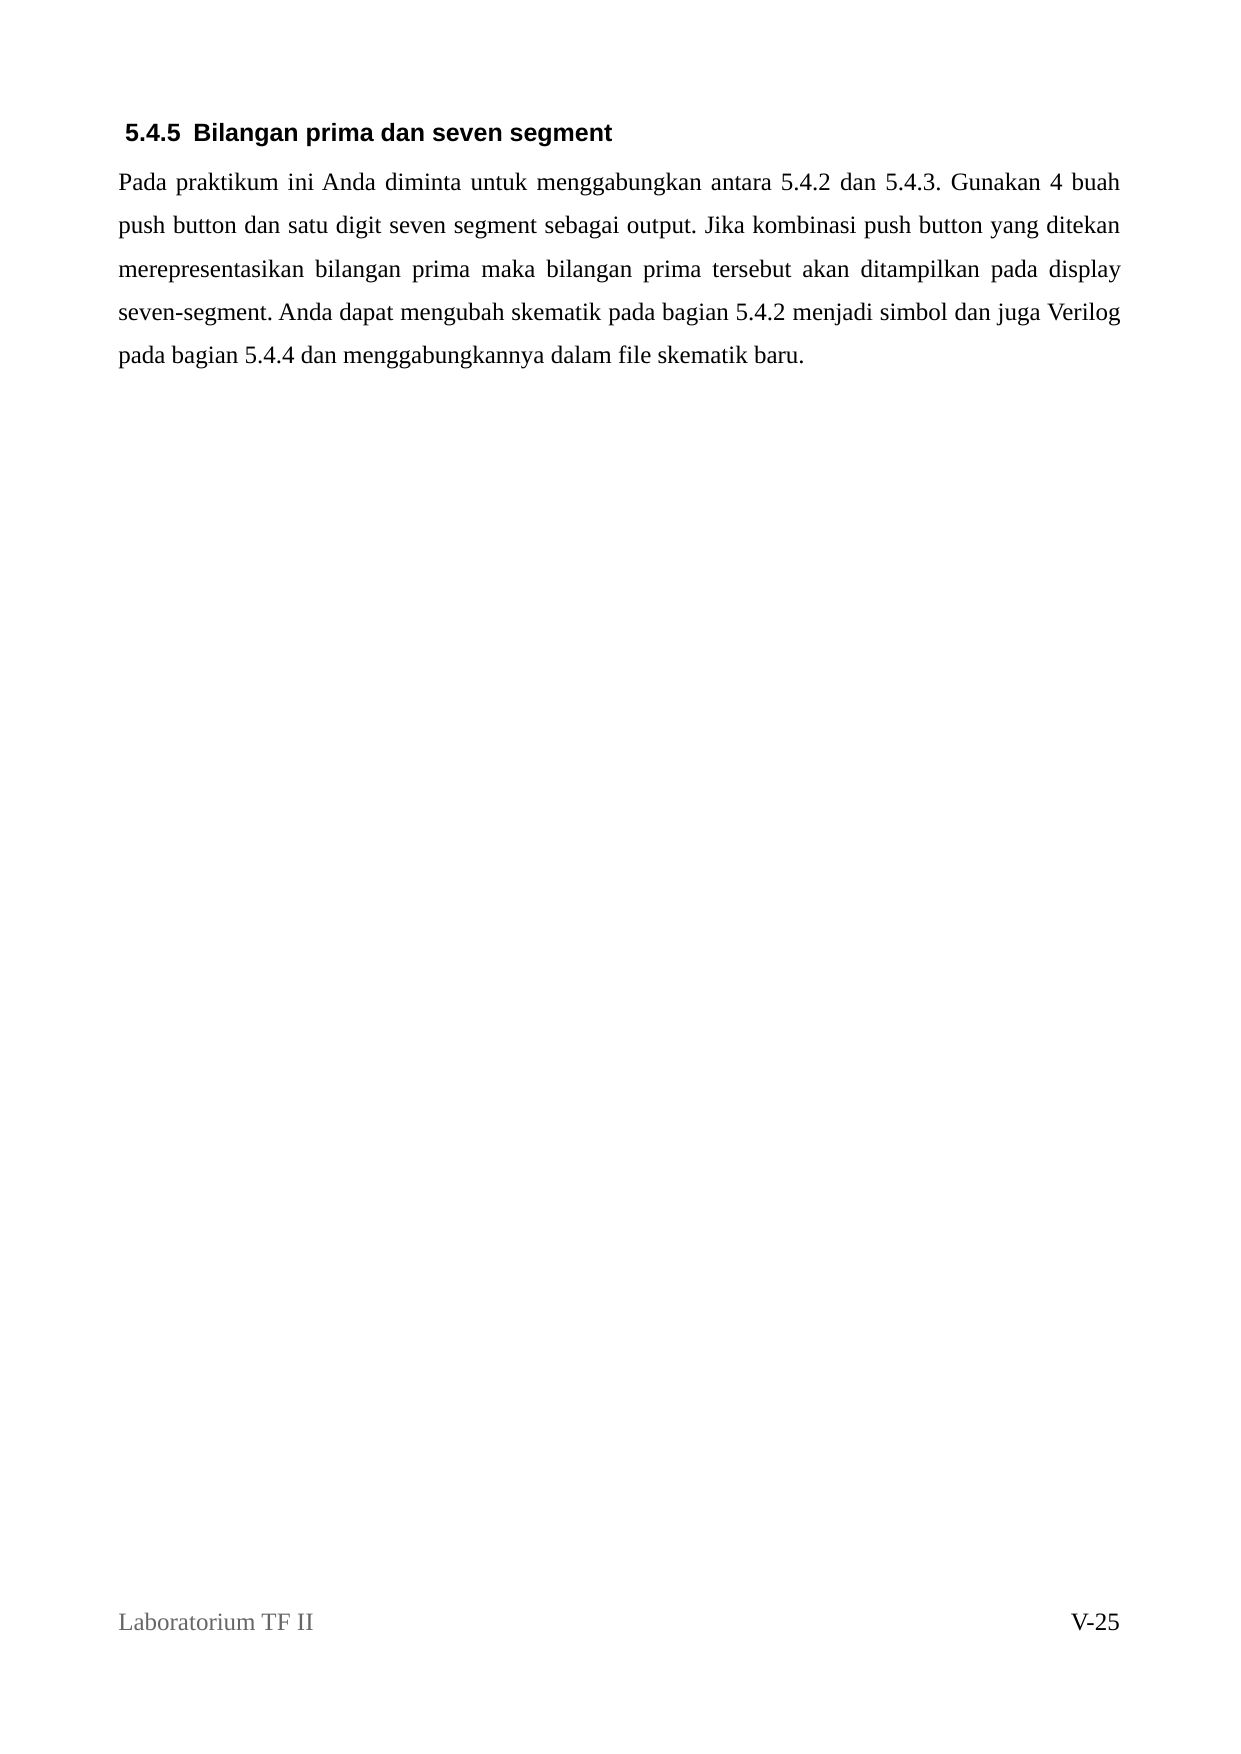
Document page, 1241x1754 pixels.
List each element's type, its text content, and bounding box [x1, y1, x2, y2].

subtitle Bilangan prima dan seven segment [118, 118, 1122, 147]
text Pada praktikum ini Anda diminta untuk menggabungkan antara 5.4.2 dan 5.4.3. Gunakan 4 buah push button dan satu digit seven segment sebagai output. Jika kombinasi push button yang ditekan merepresentasikan bilangan prima maka bilangan prima tersebut akan ditampilkan pada display seven-segment. Anda dapat mengubah skematik pada bagian 5.4.2 menjadi simbol dan juga Verilog pada bagian 5.4.4 dan menggabungkannya dalam file skematik baru. [118, 167, 1122, 369]
